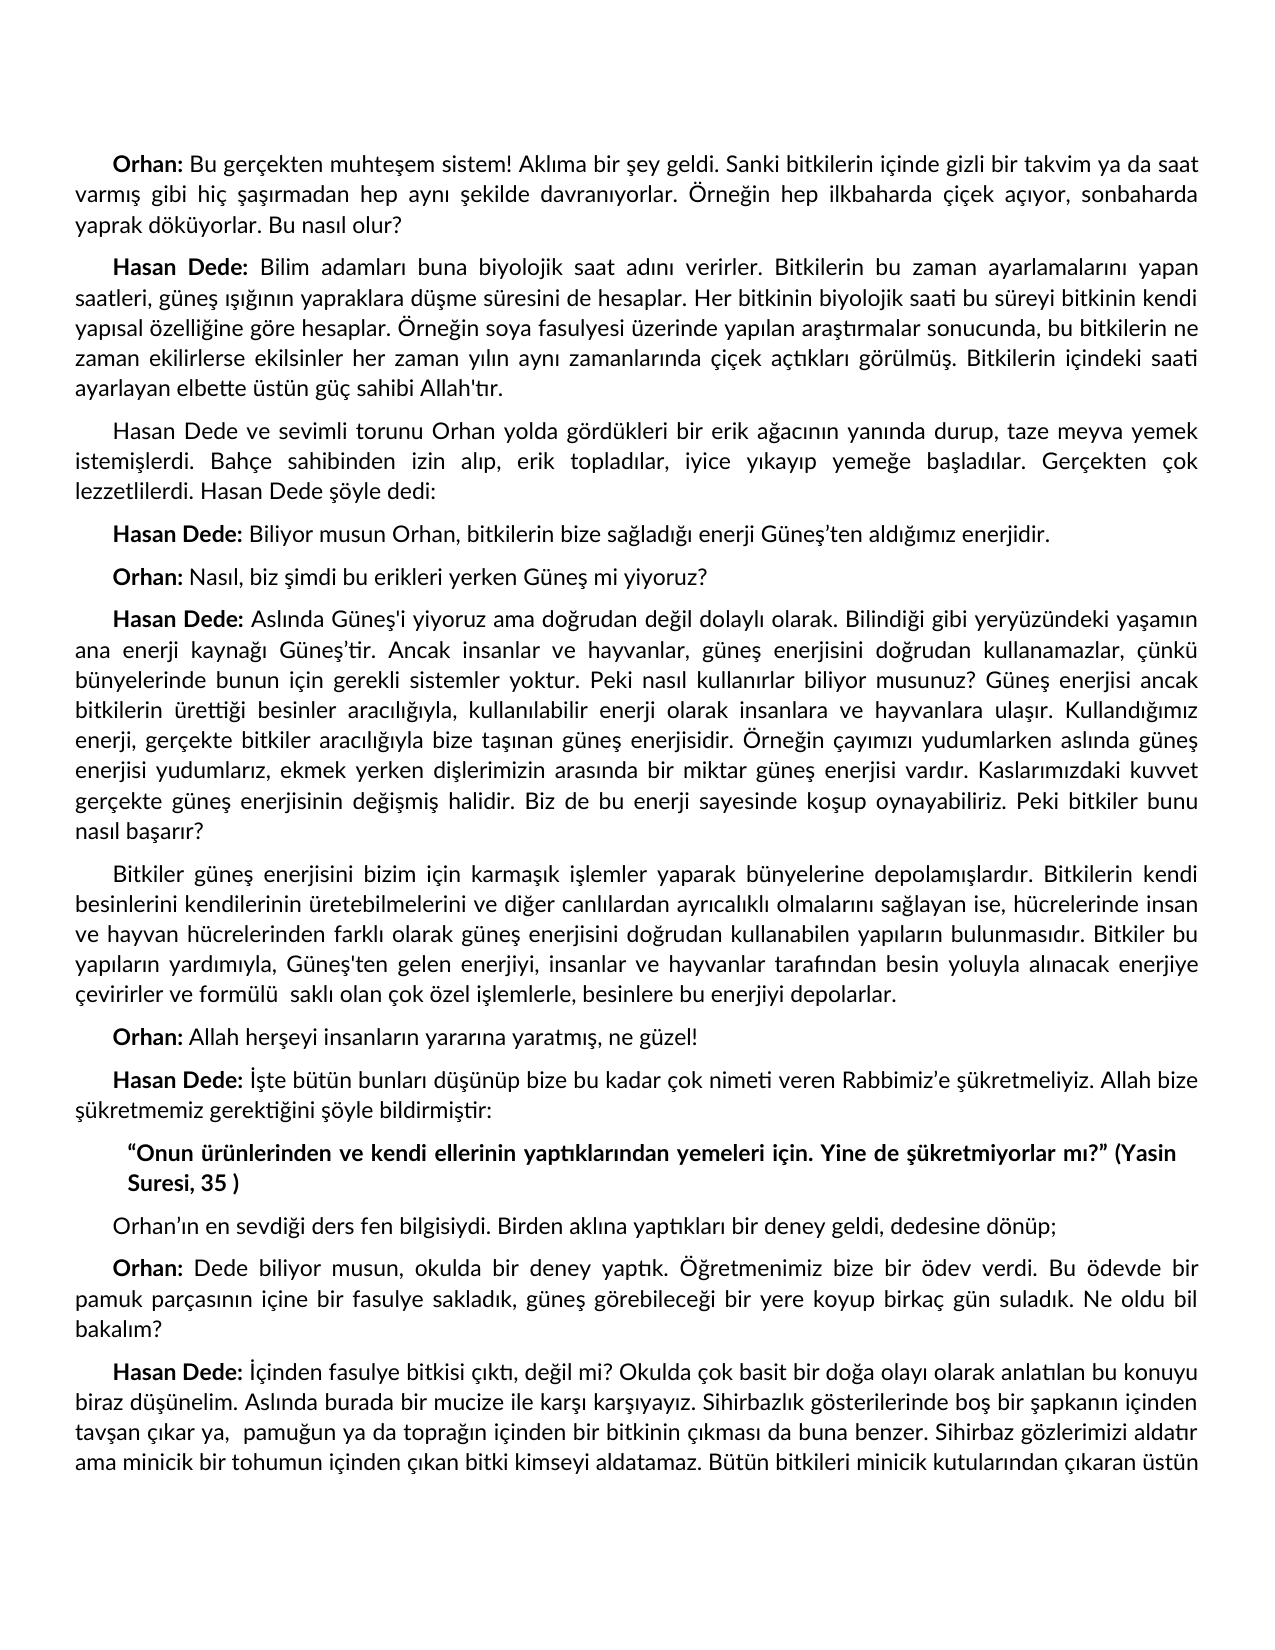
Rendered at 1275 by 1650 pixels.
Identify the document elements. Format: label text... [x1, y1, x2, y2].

text Hasan Dede ve sevimli torunu Orhan yolda gördükleri bir erik ağacının yanında durup, taze meyva yemek istemişlerdi. Bahçe sahibinden izin alıp, erik topladılar, iyice yıkayıp yemeğe başladılar. Gerçekten çok lezzetlilerdi. Hasan Dede şöyle dedi: [75, 417, 1200, 504]
text Orhan: Allah herşeyi insanların yararına yaratmış, ne güzel! [75, 1023, 1200, 1050]
text Bitkiler güneş enerjisini bizim için karmaşık işlemler yaparak bünyelerine depolamışlardır. Bitkilerin kendi besinlerini kendilerinin üretebilmelerini ve diğer canlılardan ayrıcalıklı olmalarını sağlayan ise, hücrelerinde insan ve hayvan hücrelerinden farklı olarak güneş enerjisini doğrudan kullanabilen yapıların bulunmasıdır. Bitkiler bu yapıların yardımıyla, Güneş'ten gelen enerjiyi, insanlar ve hayvanlar tarafından besin yoluyla alınacak enerjiye çevirirler ve formülü saklı olan çok özel işlemlerle, besinlere bu enerjiyi depolarlar. [75, 859, 1200, 1008]
text Orhan: Nasıl, biz şimdi bu erikleri yerken Güneş mi yiyoruz? [75, 562, 1200, 590]
text Hasan Dede: Biliyor musun Orhan, bitkilerin bize sağladığı enerji Güneş’ten aldığımız enerjidir. [75, 520, 1200, 547]
text “Onun ürünlerinden ve kendi ellerinin yaptıklarından yemeleri için. Yine de şükretmiyorlar mı?” (Yasin Suresi, 35 ) [127, 1138, 1177, 1196]
text Orhan: Dede biliyor musun, okulda bir deney yaptık. Öğretmenimiz bize bir ödev verdi. Bu ödevde bir pamuk parçasının içine bir fasulye sakladık, güneş görebileceği bir yere koyup birkaç gün suladık. Ne oldu bil bakalım? [75, 1254, 1200, 1342]
text Hasan Dede: İçinden fasulye bitkisi çıktı, değil mi? Okulda çok basit bir doğa olayı olarak anlatılan bu konuyu biraz düşünelim. Aslında burada bir mucize ile karşı karşıyayız. Sihirbazlık gösterilerinde boş bir şapkanın içinden tavşan çıkar ya, pamuğun ya da toprağın içinden bir bitkinin çıkması da buna benzer. Sihirbaz gözlerimizi aldatır ama minicik bir tohumun içinden çıkan bitki kimseyi aldatamaz. Bütün bitkileri minicik kutularından çıkaran üstün [75, 1357, 1200, 1475]
text Orhan’ın en sevdiği ders fen bilgisiydi. Birden aklına yaptıkları bir deney geldi, dedesine dönüp; [75, 1211, 1200, 1239]
text Hasan Dede: İşte bütün bunları düşünüp bize bu kadar çok nimeti veren Rabbimiz’e şükretmeliyiz. Allah bize şükretmemiz gerektiğini şöyle bildirmiştir: [75, 1066, 1200, 1123]
text Hasan Dede: Bilim adamları buna biyolojik saat adını verirler. Bitkilerin bu zaman ayarlamalarını yapan saatleri, güneş ışığının yapraklara düşme süresini de hesaplar. Her bitkinin biyolojik saati bu süreyi bitkinin kendi yapısal özelliğine göre hesaplar. Örneğin soya fasulyesi üzerinde yapılan araştırmalar sonucunda, bu bitkilerin ne zaman ekilirlerse ekilsinler her zaman yılın aynı zamanlarında çiçek açtıkları görülmüş. Bitkilerin içindeki saati ayarlayan elbette üstün güç sahibi Allah'tır. [75, 253, 1200, 401]
text Orhan: Bu gerçekten muhteşem sistem! Aklıma bir şey geldi. Sanki bitkilerin içinde gizli bir takvim ya da saat varmış gibi hiç şaşırmadan hep aynı şekilde davranıyorlar. Örneğin hep ilkbaharda çiçek açıyor, sonbaharda yaprak döküyorlar. Bu nasıl olur? [75, 150, 1200, 238]
text Hasan Dede: Aslında Güneş'i yiyoruz ama doğrudan değil dolaylı olarak. Bilindiği gibi yeryüzündeki yaşamın ana enerji kaynağı Güneş’tir. Ancak insanlar ve hayvanlar, güneş enerjisini doğrudan kullanamazlar, çünkü bünyelerinde bunun için gerekli sistemler yoktur. Peki nasıl kullanırlar biliyor musunuz? Güneş enerjisi ancak bitkilerin ürettiği besinler aracılığıyla, kullanılabilir enerji olarak insanlara ve hayvanlara ulaşır. Kullandığımız enerji, gerçekte bitkiler aracılığıyla bize taşınan güneş enerjisidir. Örneğin çayımızı yudumlarken aslında güneş enerjisi yudumlarız, ekmek yerken dişlerimizin arasında bir miktar güneş enerjisi vardır. Kaslarımızdaki kuvvet gerçekte güneş enerjisinin değişmiş halidir. Biz de bu enerji sayesinde koşup oynayabiliriz. Peki bitkiler bunu nasıl başarır? [75, 605, 1200, 844]
